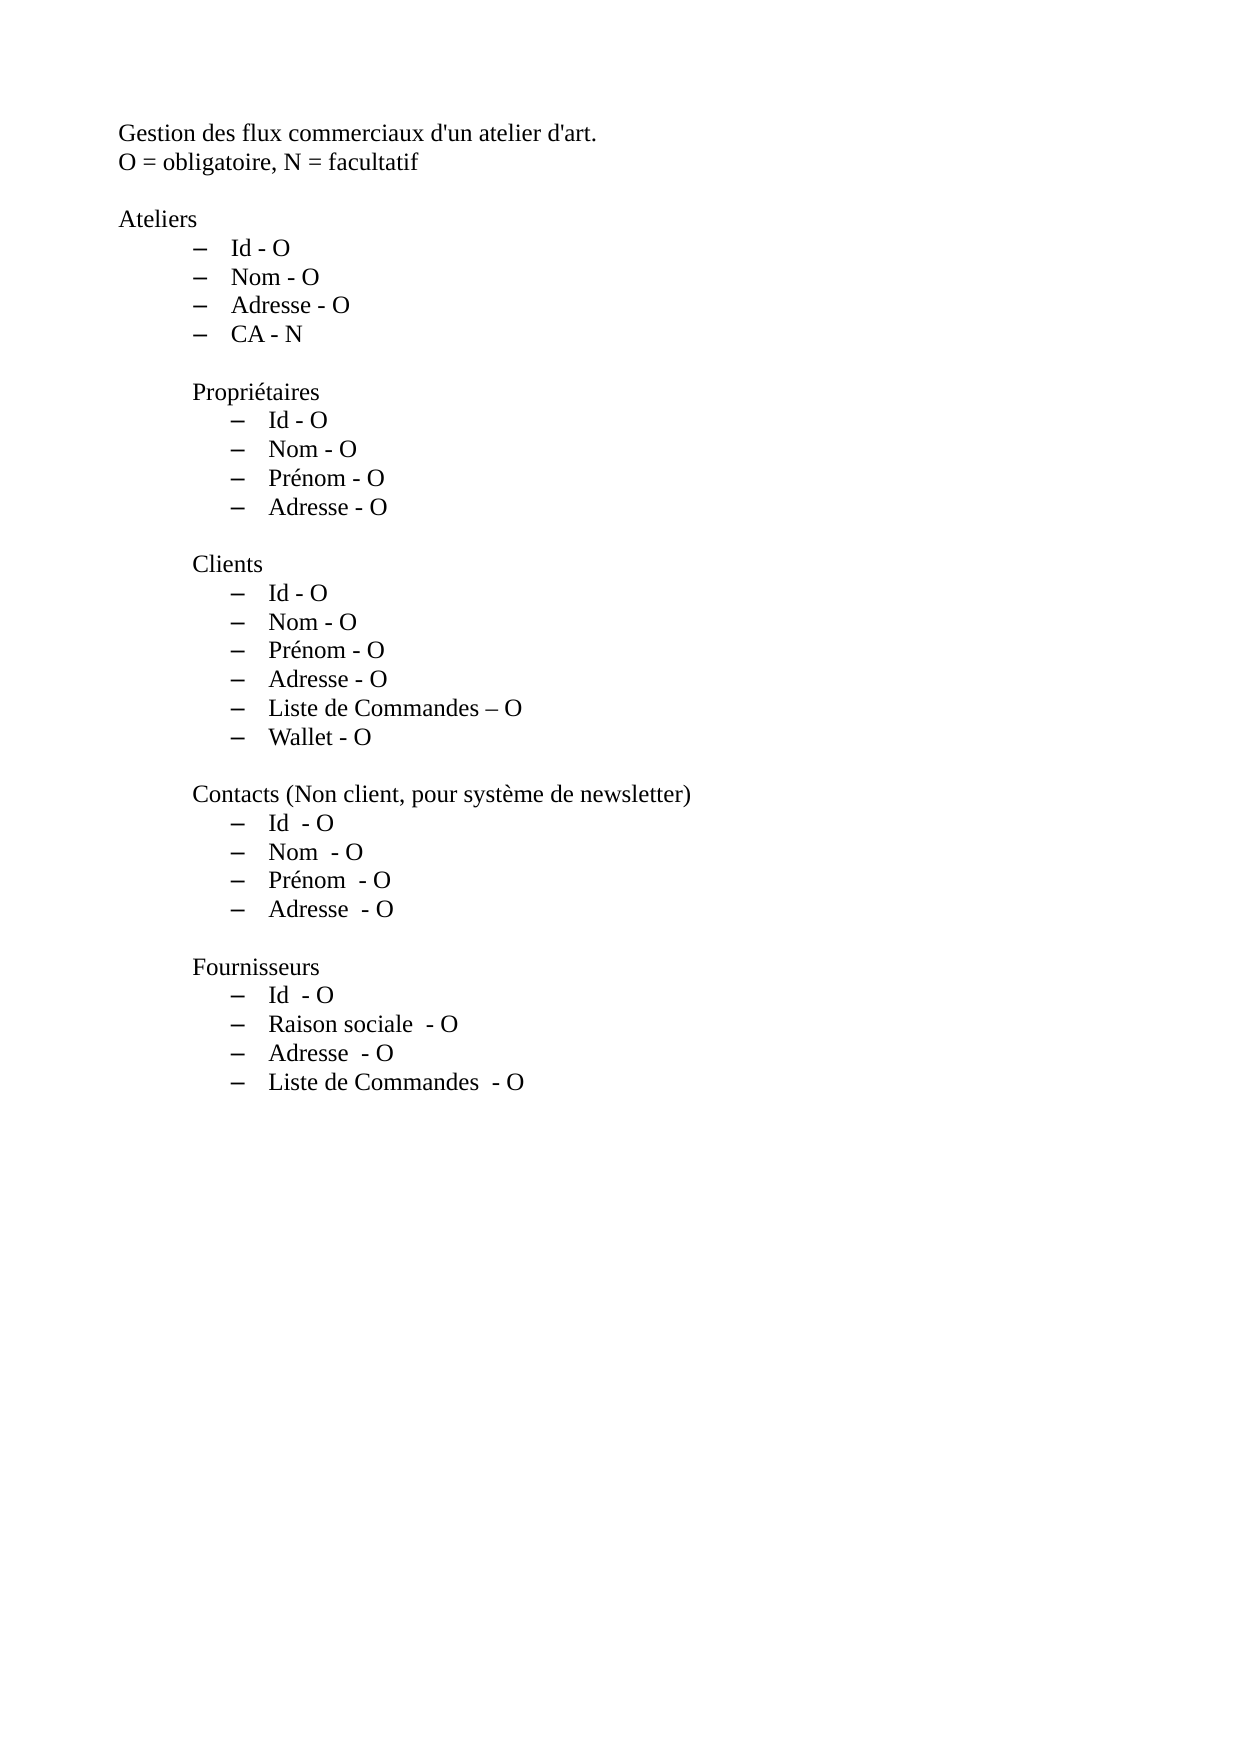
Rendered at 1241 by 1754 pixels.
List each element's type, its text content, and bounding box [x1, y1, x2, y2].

text Propriétaires [118, 377, 1122, 406]
text Clients [118, 549, 1122, 578]
list Id - O [231, 578, 1122, 607]
list Nom - O [231, 607, 1122, 636]
list Id - O [231, 981, 1122, 1009]
text O = obligatoire, N = facultatif [118, 147, 1122, 176]
list Prénom - O [231, 636, 1122, 664]
list Raison sociale - O [231, 1009, 1122, 1038]
list Id - O [193, 233, 1122, 262]
list Adresse - O [231, 664, 1122, 693]
list Nom - O [193, 262, 1122, 291]
text Contacts (Non client, pour système de newsletter) [118, 779, 1122, 808]
text Fournisseurs [118, 952, 1122, 981]
list CA - N [193, 319, 1122, 348]
list Prénom - O [231, 463, 1122, 492]
list Id - O [231, 406, 1122, 434]
list Nom - O [231, 434, 1122, 463]
list Liste de Commandes - O [231, 1067, 1122, 1096]
text Gestion des flux commerciaux d'un atelier d'art. [118, 118, 1122, 147]
list Adresse - O [193, 291, 1122, 319]
list Liste de Commandes – O [231, 693, 1122, 722]
list Nom - O [231, 837, 1122, 866]
list Wallet - O [231, 722, 1122, 751]
list Id - O [231, 808, 1122, 837]
list Adresse - O [231, 492, 1122, 521]
text Ateliers [118, 204, 1122, 233]
list Adresse - O [231, 894, 1122, 923]
list Prénom - O [231, 866, 1122, 894]
list Adresse - O [231, 1038, 1122, 1067]
